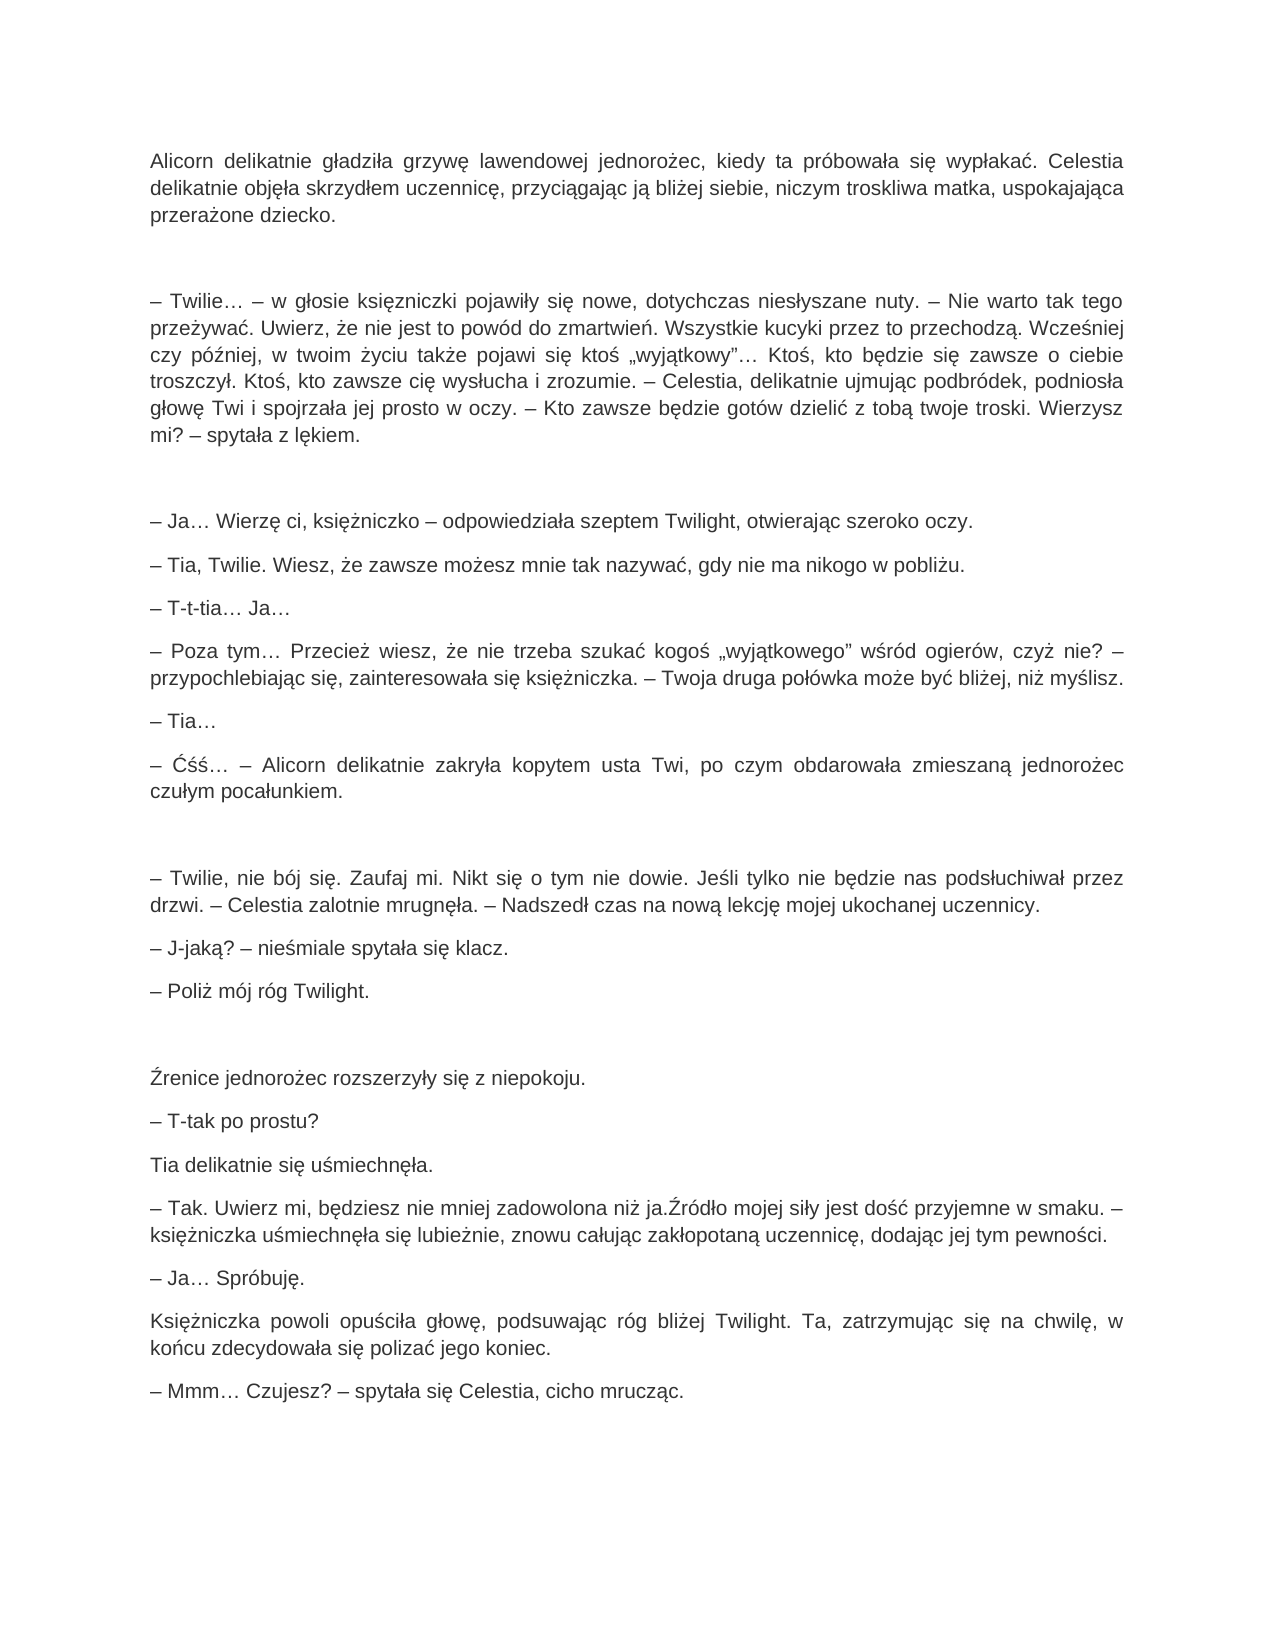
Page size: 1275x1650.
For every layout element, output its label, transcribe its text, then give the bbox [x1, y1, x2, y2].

text – Tak. Uwierz mi, będziesz nie mniej zadowolona niż ja.Źródło mojej siły jest dość przyjemne w smaku. – księżniczka uśmiechnęła się lubieżnie, znowu całując zakłopotaną uczennicę, dodając jej tym pewności. [150, 1197, 1125, 1247]
text Księżniczka powoli opuściła głowę, podsuwając róg bliżej Twilight. Ta, zatrzymując się na chwilę, w końcu zdecydowała się polizać jego koniec. [150, 1310, 1125, 1360]
text Alicorn delikatnie gładziła grzywę lawendowej jednorożec, kiedy ta próbowała się wypłakać. Celestia delikatnie objęła skrzydłem uczennicę, przyciągając ją bliżej siebie, niczym troskliwa matka, uspokajająca przerażone dziecko. [150, 150, 1125, 227]
text – Tia, Twilie. Wiesz, że zawsze możesz mnie tak nazywać, gdy nie ma nikogo w pobliżu. [150, 553, 1125, 577]
text – Poza tym… Przecież wiesz, że nie trzeba szukać kogoś „wyjątkowego” wśród ogierów, czyż nie? – przypochlebiając się, zainteresowała się księżniczka. – Twoja druga połówka może być bliżej, niż myślisz. [150, 640, 1125, 690]
text – Ja… Wierzę ci, księżniczko – odpowiedziała szeptem Twilight, otwierając szeroko oczy. [150, 510, 1125, 533]
text – Tia… [150, 710, 1125, 733]
text – Twilie, nie bój się. Zaufaj mi. Nikt się o tym nie dowie. Jeśli tylko nie będzie nas podsłuchiwał przez drzwi. – Celestia zalotnie mrugnęła. – Nadszedł czas na nową lekcję mojej ukochanej uczennicy. [150, 867, 1125, 917]
text – Poliż mój róg Twilight. [150, 980, 1125, 1003]
text – T-t-tia… Ja… [150, 597, 1125, 620]
text – Mmm… Czujesz? – spytała się Celestia, cicho mrucząc. [150, 1380, 1125, 1403]
text – Twilie… – w głosie księzniczki pojawiły się nowe, dotychczas niesłyszane nuty. – Nie warto tak tego przeżywać. Uwierz, że nie jest to powód do zmartwień. Wszystkie kucyki przez to przechodzą. Wcześniej czy później, w twoim życiu także pojawi się ktoś „wyjątkowy”… Ktoś, kto będzie się zawsze o ciebie troszczył. Ktoś, kto zawsze cię wysłucha i zrozumie. – Celestia, delikatnie ujmując podbródek, podniosła głowę Twi i spojrzała jej prosto w oczy. – Kto zawsze będzie gotów dzielić z tobą twoje troski. Wierzysz mi? – spytała z lękiem. [150, 290, 1125, 447]
text Tia delikatnie się uśmiechnęła. [150, 1153, 1125, 1177]
text – J-jaką? – nieśmiale spytała się klacz. [150, 937, 1125, 960]
text Źrenice jednorożec rozszerzyły się z niepokoju. [150, 1067, 1125, 1090]
text – Ja… Spróbuję. [150, 1267, 1125, 1290]
text – T-tak po prostu? [150, 1110, 1125, 1133]
text – Ćśś… – Alicorn delikatnie zakryła kopytem usta Twi, po czym obdarowała zmieszaną jednorożec czułym pocałunkiem. [150, 753, 1125, 803]
